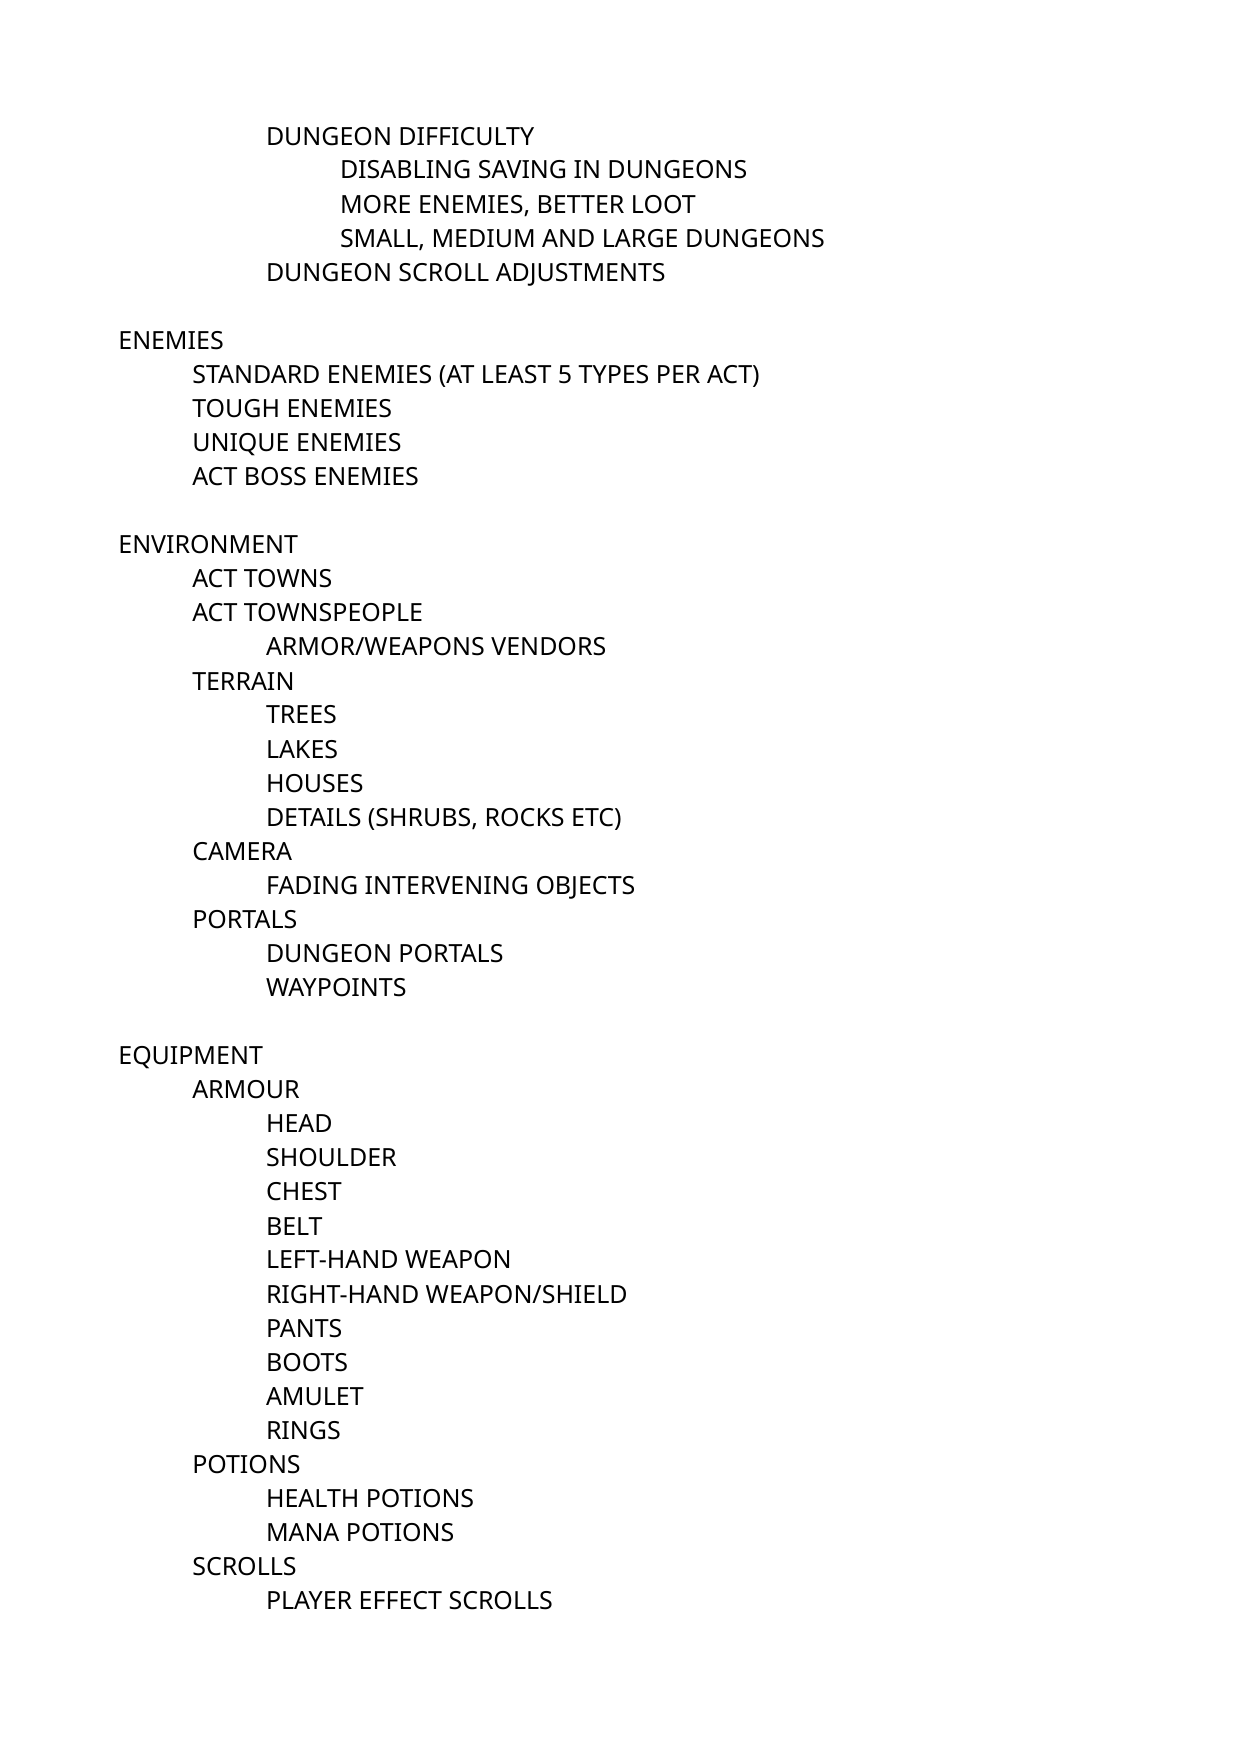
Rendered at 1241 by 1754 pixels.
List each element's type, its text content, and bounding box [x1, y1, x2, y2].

text BELT [118, 1208, 1122, 1242]
text ENEMIES [118, 322, 1122, 357]
text TERRAIN [118, 663, 1122, 697]
text MANA POTIONS [118, 1515, 1122, 1549]
text PLAYER EFFECT SCROLLS [118, 1583, 1122, 1617]
text SCROLLS [118, 1549, 1122, 1583]
text EQUIPMENT [118, 1038, 1122, 1072]
text ACT TOWNSPEOPLE [118, 595, 1122, 629]
text ACT TOWNS [118, 561, 1122, 595]
text SHOULDER [118, 1140, 1122, 1174]
text ENVIRONMENT [118, 527, 1122, 561]
text TOUGH ENEMIES [118, 391, 1122, 425]
text BOOTS [118, 1344, 1122, 1378]
text MORE ENEMIES, BETTER LOOT [118, 186, 1122, 220]
text HOUSES [118, 765, 1122, 799]
text AMULET [118, 1378, 1122, 1412]
text ARMOR/WEAPONS VENDORS [118, 629, 1122, 663]
text CAMERA [118, 833, 1122, 867]
text POTIONS [118, 1447, 1122, 1481]
text PORTALS [118, 902, 1122, 936]
text RINGS [118, 1412, 1122, 1447]
text DUNGEON PORTALS [118, 936, 1122, 970]
text RIGHT-HAND WEAPON/SHIELD [118, 1276, 1122, 1310]
text UNIQUE ENEMIES [118, 425, 1122, 459]
text SMALL, MEDIUM AND LARGE DUNGEONS [118, 220, 1122, 254]
text DISABLING SAVING IN DUNGEONS [118, 152, 1122, 186]
text DUNGEON DIFFICULTY [118, 118, 1122, 152]
text WAYPOINTS [118, 970, 1122, 1004]
text CHEST [118, 1174, 1122, 1208]
text STANDARD ENEMIES (AT LEAST 5 TYPES PER ACT) [118, 357, 1122, 391]
text TREES [118, 697, 1122, 731]
text LEFT-HAND WEAPON [118, 1242, 1122, 1276]
text PANTS [118, 1310, 1122, 1344]
text HEALTH POTIONS [118, 1481, 1122, 1515]
text ACT BOSS ENEMIES [118, 459, 1122, 493]
text ARMOUR [118, 1072, 1122, 1106]
text DETAILS (SHRUBS, ROCKS ETC) [118, 799, 1122, 833]
text HEAD [118, 1106, 1122, 1140]
text DUNGEON SCROLL ADJUSTMENTS [118, 254, 1122, 288]
text LAKES [118, 731, 1122, 765]
text FADING INTERVENING OBJECTS [118, 867, 1122, 902]
